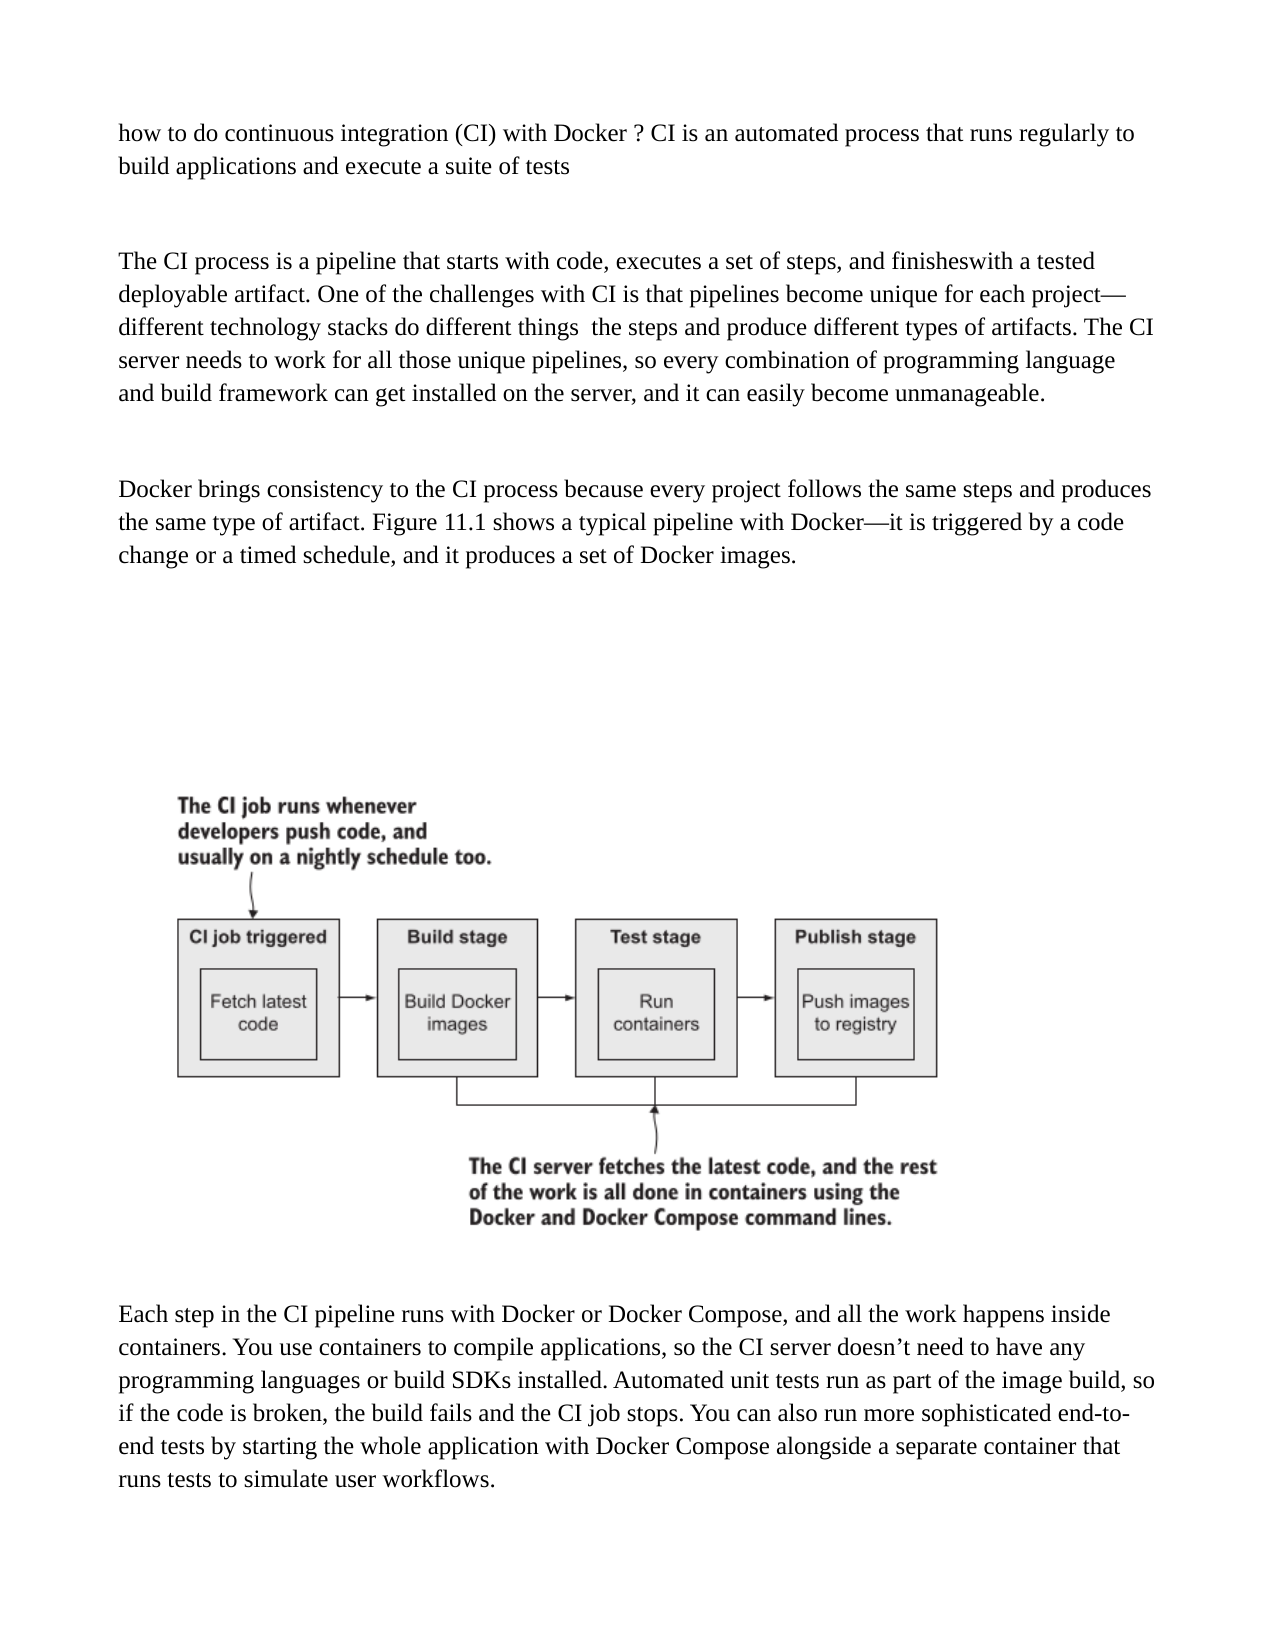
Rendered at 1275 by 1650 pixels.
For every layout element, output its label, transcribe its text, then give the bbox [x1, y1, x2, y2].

text how to do continuous integration (CI) with Docker ? CI is an automated process that runs regularly to build applications and execute a suite of tests [118, 118, 1157, 180]
text Docker brings consistency to the CI process because every project follows the same steps and produces the same type of artifact. Figure 11.1 shows a typical pipeline with Docker—it is triggered by a code change or a timed schedule, and it produces a set of Docker images. [118, 474, 1157, 568]
text Each step in the CI pipeline runs with Docker or Docker Compose, and all the work happens inside containers. You use containers to compile applications, so the CI server doesn’t need to have any programming languages or build SDKs installed. Automated unit tests run as part of the image build, so if the code is broken, the build fails and the CI job stops. You can also run more sophisticated end-to-end tests by starting the whole application with Docker Compose alongside a separate container that runs tests to simulate user workflows. [118, 1262, 1157, 1493]
text The CI process is a pipeline that starts with code, executes a set of steps, and finisheswith a tested deployable artifact. One of the challenges with CI is that pipelines become unique for each project—different technology stacks do different things the steps and produce different types of artifacts. The CI server needs to work for all those unique pipelines, so every combination of programming language and build framework can get installed on the server, and it can easily become unmanageable. [118, 246, 1157, 407]
picture [118, 777, 1157, 1262]
